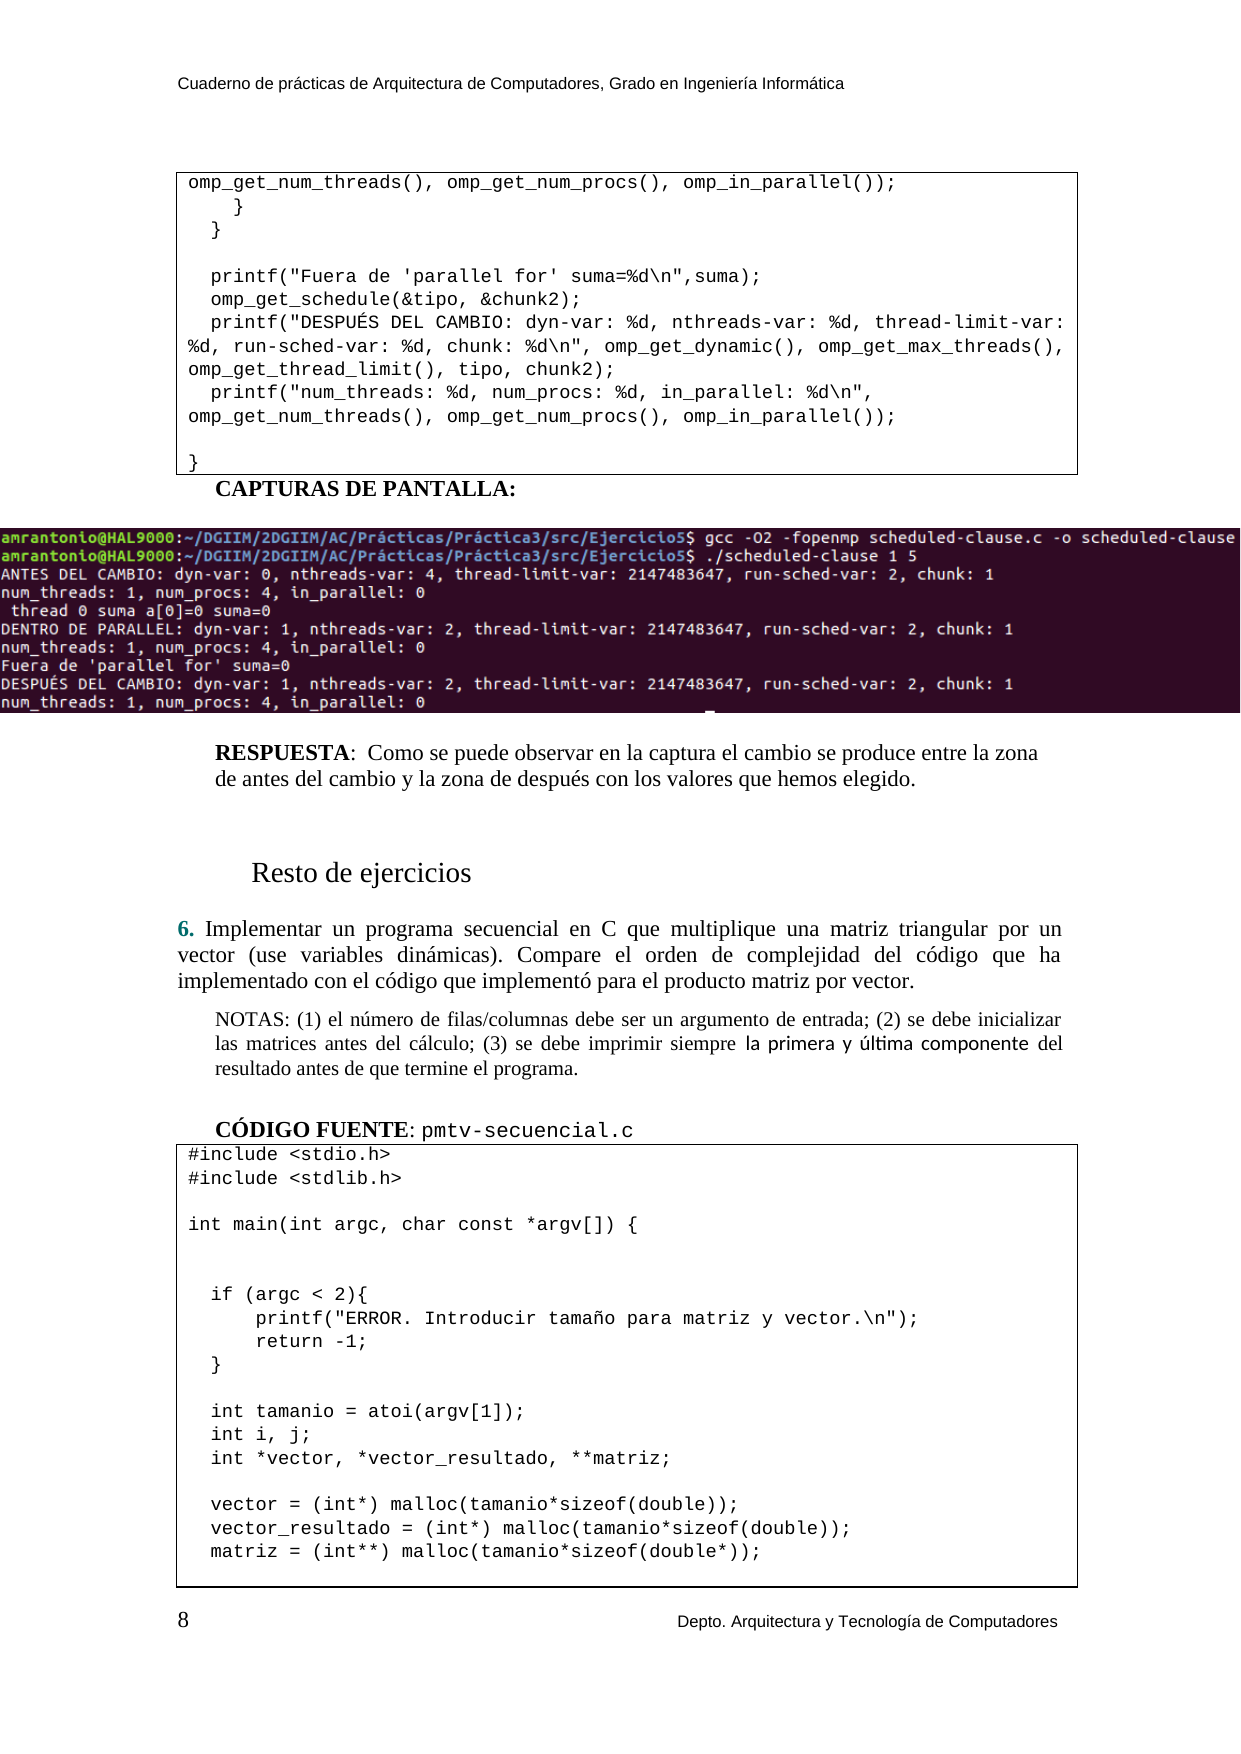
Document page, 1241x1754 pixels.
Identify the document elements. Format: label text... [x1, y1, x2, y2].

text CÓDIGO FUENTE: pmtv-secuencial.c [215, 1117, 1063, 1144]
subtitle Resto de ejercicios [215, 855, 1063, 889]
list 6. Implementar un programa secuencial en C que multiplique una matriz triangular por un vector (use variables dinámicas). Compare el orden de complejidad del código que ha implementado con el código que implementó para el producto matriz por vector. [177, 915, 1063, 994]
text CAPTURAS DE PANTALLA: [215, 475, 1063, 502]
picture [0, 528, 1241, 713]
text RESPUESTA: Como se puede observar en la captura el cambio se produce entre la zona de antes del cambio y la zona de después con los valores que hemos elegido. [215, 738, 1063, 791]
table_header omp_get_num_threads(), omp_get_num_procs(), omp_in_parallel()); } } printf("Fuera de 'parallel for' suma=%d\n",suma); omp_get_schedule(&tipo, &chunk2); printf("DESPUÉS DEL CAMBIO: dyn-var: %d, nthreads-var: %d, thread-limit-var: %d, run-sched-var: %d, chunk: %d\n", omp_get_dynamic(), omp_get_max_threads(), omp_get_thread_limit(), tipo, chunk2); printf("num_threads: %d, num_procs: %d, in_parallel: %d\n", omp_get_num_threads(), omp_get_num_procs(), omp_in_parallel()); } [177, 173, 1077, 474]
table_header #include <stdio.h> #include <stdlib.h> int main(int argc, char const *argv[]) { if (argc < 2){ printf("ERROR. Introducir tamaño para matriz y vector.\n"); return -1; } int tamanio = atoi(argv[1]); int i, j; int *vector, *vector_resultado, **matriz; vector = (int*) malloc(tamanio*sizeof(double)); vector_resultado = (int*) malloc(tamanio*sizeof(double)); matriz = (int**) malloc(tamanio*sizeof(double*)); [177, 1145, 1077, 1586]
list NOTAS: (1) el número de filas/columnas debe ser un argumento de entrada; (2) se debe inicializar las matrices antes del cálculo; (3) se debe imprimir siempre la primera y última componente del resultado antes de que termine el programa. [215, 1006, 1063, 1080]
